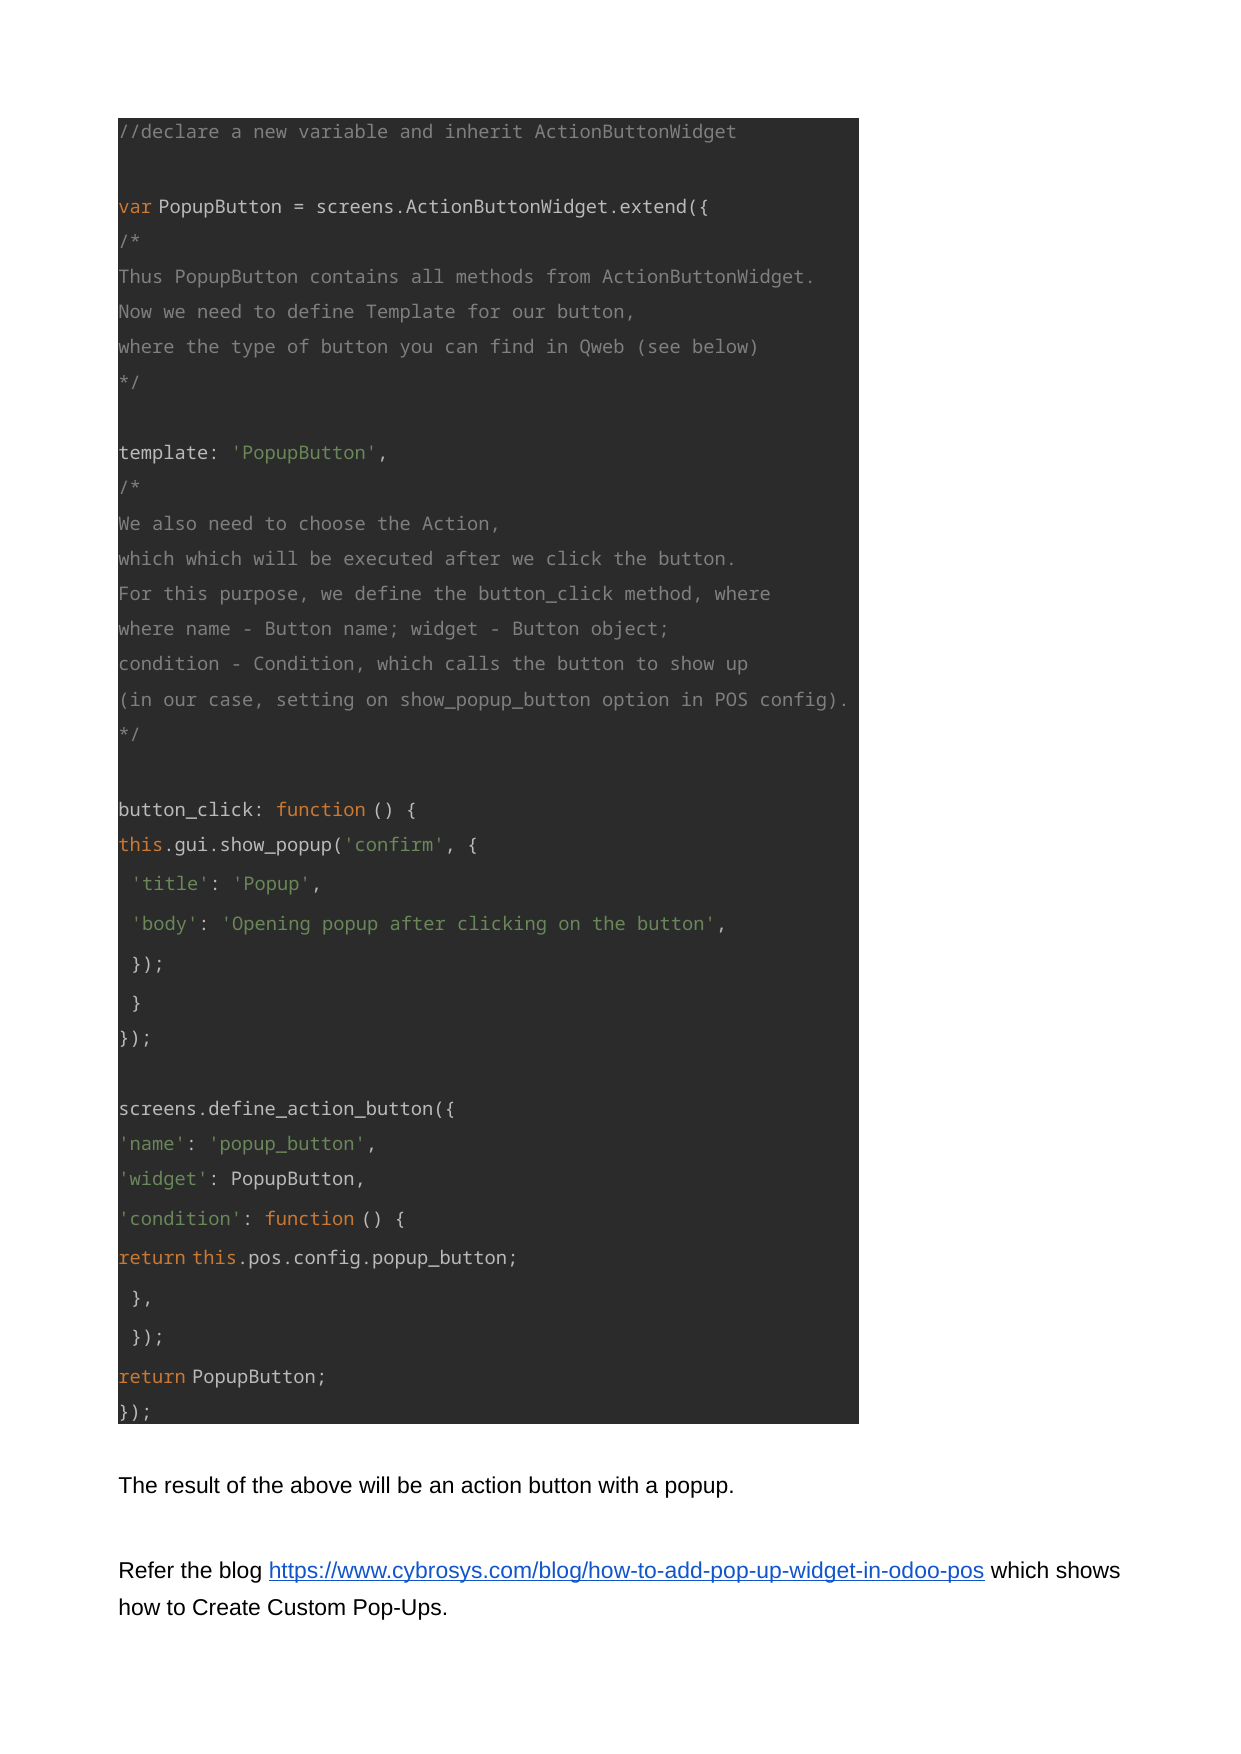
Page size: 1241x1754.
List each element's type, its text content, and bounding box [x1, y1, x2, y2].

table_header //declare a new variable and inherit ActionButtonWidget var PopupButton = screens.ActionButtonWidget.extend({ /* Thus PopupButton contains all methods from ActionButtonWidget. Now we need to define Template for our button, where the type of button you can find in Qweb (see below) */ template: 'PopupButton', /* We also need to choose the Action, which which will be executed after we click the button. For this purpose, we define the button_click method, where where name - Button name; widget - Button object; condition - Condition, which calls the button to show up (in our case, setting on show_popup_button option in POS config). */ button_click: function () { this.gui.show_popup('confirm', { 'title': 'Popup', 'body': 'Opening popup after clicking on the button', }); } }); screens.define_action_button({ 'name': 'popup_button', 'widget': PopupButton, 'condition': function () { return this.pos.config.popup_button; }, }); return PopupButton; }); [118, 118, 859, 1424]
text Refer the blog https://www.cybrosys.com/blog/how-to-add-pop-up-widget-in-odoo-pos which shows how to Create Custom Pop-Ups. [118, 1556, 1122, 1621]
text The result of the above will be an action button with a popup. [118, 1472, 1122, 1498]
